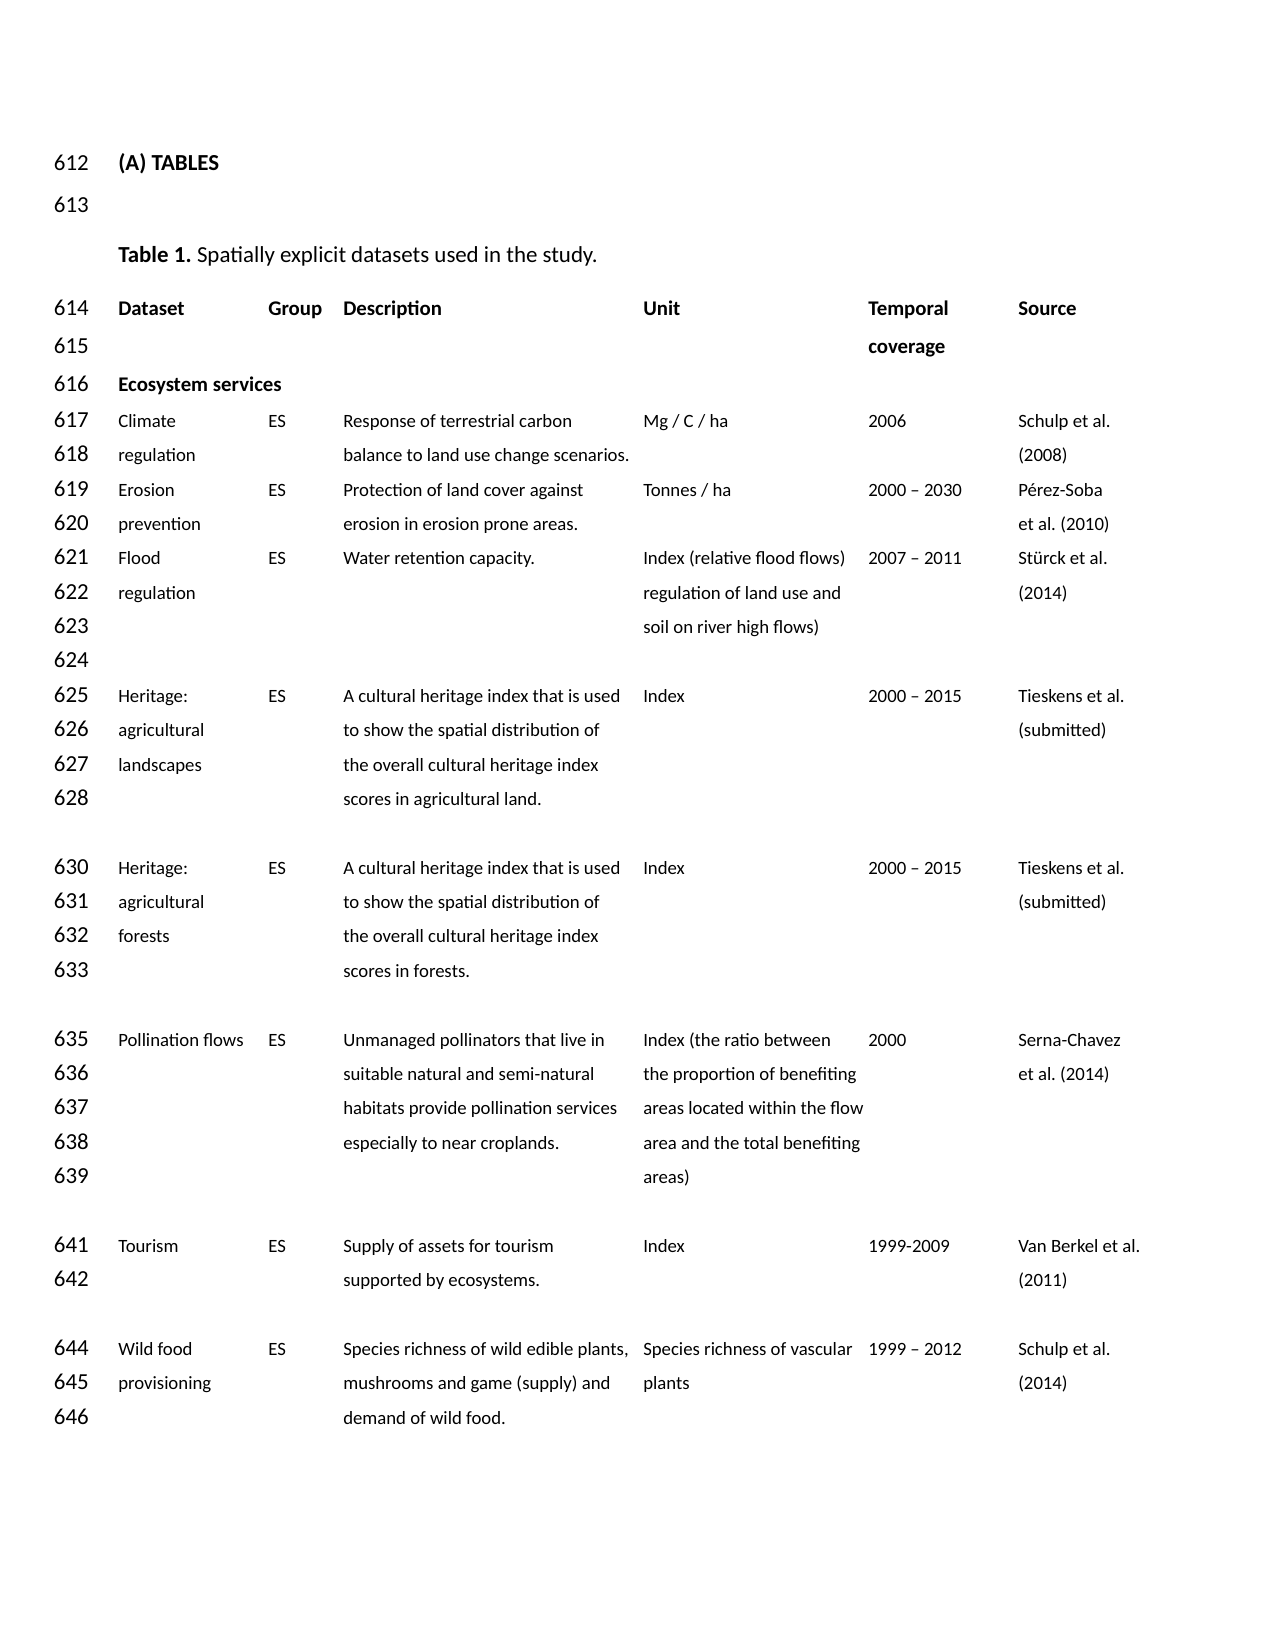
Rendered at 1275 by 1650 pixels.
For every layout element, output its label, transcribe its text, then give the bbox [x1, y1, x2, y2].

text Heritage: ES A cultural heritage index that is used Index 2000 – 2015 Tieskens et al. agricultural to show the spatial distribution of (submitted) forests the overall cultural heritage index [118, 856, 1157, 948]
text Flood ES Water retention capacity. Index (relative flood flows) 2007 – 2011 Stürck et al. regulation regulation of land use and (2014) [118, 547, 1157, 604]
text scores in agricultural land. [118, 787, 1157, 844]
text Erosion ES Protection of land cover against Tonnes / ha 2000 – 2030 Pérez-Soba prevention erosion in erosion prone areas. et al. (2010)⁠ [118, 478, 1157, 535]
text areas) [118, 1165, 1157, 1223]
text Wild food ES Species richness of wild edible plants, Species richness of vascular 1999 – 2012 Schulp et al. provisioning mushrooms and game (supply) and plants (2014) [118, 1337, 1157, 1394]
text Tourism ES Supply of assets for tourism Index 1999-2009 Van Berkel et al. [118, 1234, 1157, 1257]
text Climate ES Response of terrestrial carbon Mg / C / ha 2006 Schulp et al. [118, 409, 1157, 432]
text suitable natural and semi-natural the proportion of benefiting et al. (2014) [118, 1062, 1157, 1085]
text Table 1. Spatially explicit datasets used in the study. [118, 240, 1157, 268]
text supported by ecosystems. (2011) [118, 1268, 1157, 1326]
text Ecosystem services [118, 371, 1157, 396]
text demand of wild food. [118, 1406, 1157, 1463]
text Dataset Group Description Unit Temporal Source coverage [118, 295, 1157, 358]
text regulation balance to land use change scenarios. ⁠ (2008) [118, 443, 1157, 466]
text Pollination flows ES Unmanaged pollinators that live in Index (the ratio between 2000 Serna-Chavez [118, 1028, 1157, 1051]
text Heritage: ES A cultural heritage index that is used Index 2000 – 2015 Tieskens et al. agricultural to show the spatial distribution of (submitted) landscapes the overall cultural heritage index [118, 684, 1157, 776]
text habitats provide pollination services areas located within the flow especially to near croplands. area and the total benefiting [118, 1097, 1157, 1154]
text soil on river high flows) [118, 615, 1157, 673]
text scores in forests. [118, 959, 1157, 1016]
subtitle (A) TABLES [118, 148, 1157, 176]
